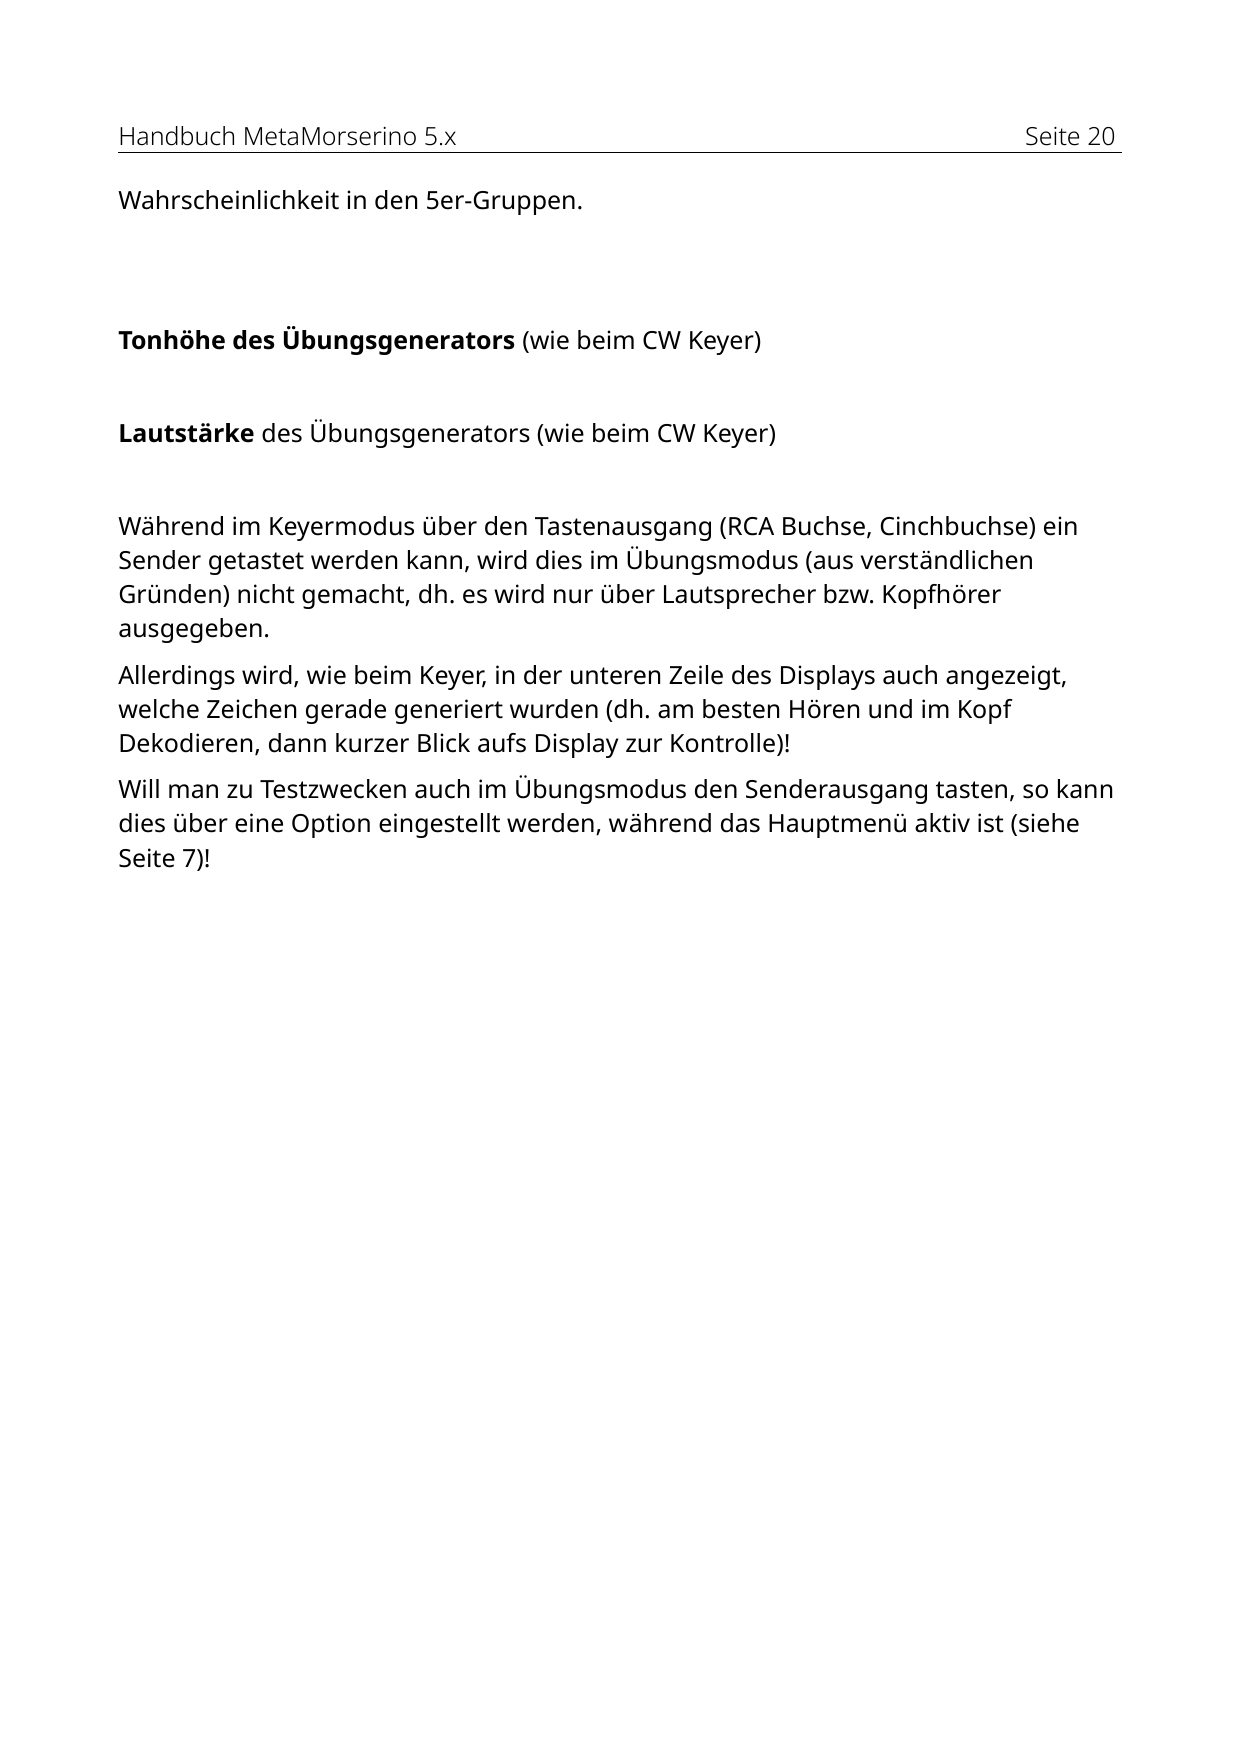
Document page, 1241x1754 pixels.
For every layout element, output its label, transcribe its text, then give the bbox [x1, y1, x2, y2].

text Lautstärke des Übungsgenerators (wie beim CW Keyer) [118, 416, 1122, 449]
text Während im Keyermodus über den Tastenausgang (RCA Buchse, Cinchbuchse) ein Sender getastet werden kann, wird dies im Übungsmodus (aus verständlichen Gründen) nicht gemacht, dh. es wird nur über Lautsprecher bzw. Kopfhörer ausgegeben. [118, 509, 1122, 645]
text Wahrscheinlichkeit in den 5er-Gruppen. [118, 183, 1122, 217]
text Tonhöhe des Übungsgenerators (wie beim CW Keyer) [118, 322, 1122, 356]
text Allerdings wird, wie beim Keyer, in der unteren Zeile des Displays auch angezeigt, welche Zeichen gerade generiert wurden (dh. am besten Hören und im Kopf Dekodieren, dann kurzer Blick aufs Display zur Kontrolle)! [118, 657, 1122, 759]
text Will man zu Testzwecken auch im Übungsmodus den Senderausgang tasten, so kann dies über eine Option eingestellt werden, während das Hauptmenü aktiv ist (siehe Seite 7)! [118, 772, 1122, 874]
